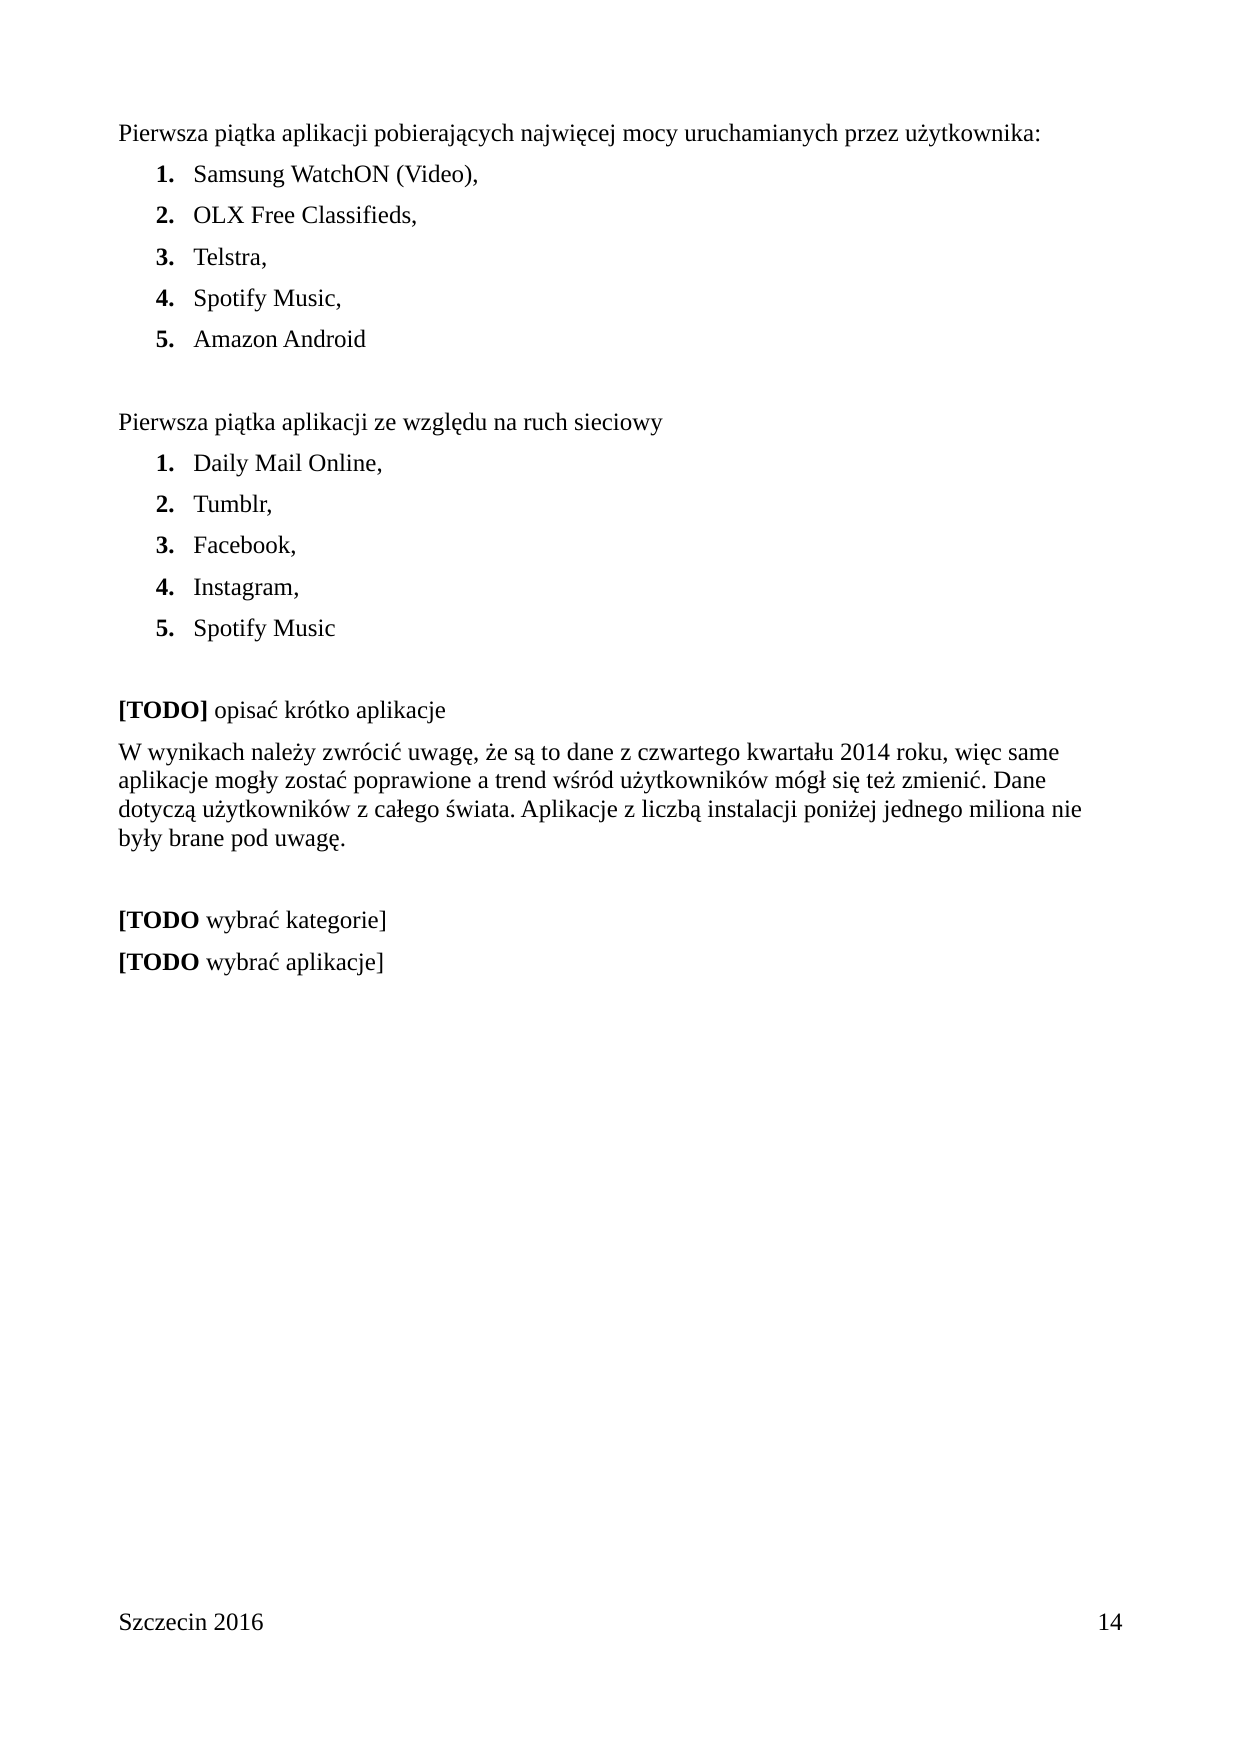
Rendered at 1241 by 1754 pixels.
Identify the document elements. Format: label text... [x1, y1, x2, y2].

text [TODO] opisać krótko aplikacje [118, 696, 1122, 724]
list Instagram, [156, 572, 1122, 601]
text [TODO wybrać aplikacje] [118, 947, 1122, 976]
list Spotify Music, [156, 283, 1122, 312]
list Telstra, [156, 242, 1122, 271]
text [TODO wybrać kategorie] [118, 906, 1122, 934]
list Amazon Android [156, 324, 1122, 353]
list Facebook, [156, 531, 1122, 559]
list Daily Mail Online, [156, 448, 1122, 477]
text W wynikach należy zwrócić uwagę, że są to dane z czwartego kwartału 2014 roku, więc same aplikacje mogły zostać poprawione a trend wśród użytkowników mógł się też zmienić. Dane dotyczą użytkowników z całego świata. Aplikacje z liczbą instalacji poniżej jednego miliona nie były brane pod uwagę. [118, 737, 1122, 852]
list Spotify Music [156, 613, 1122, 642]
list Samsung WatchON (Video), [156, 159, 1122, 188]
text Pierwsza piątka aplikacji pobierających najwięcej mocy uruchamianych przez użytkownika: [118, 118, 1122, 147]
text Pierwsza piątka aplikacji ze względu na ruch sieciowy [118, 407, 1122, 436]
list OLX Free Classifieds, [156, 201, 1122, 229]
list Tumblr, [156, 489, 1122, 518]
